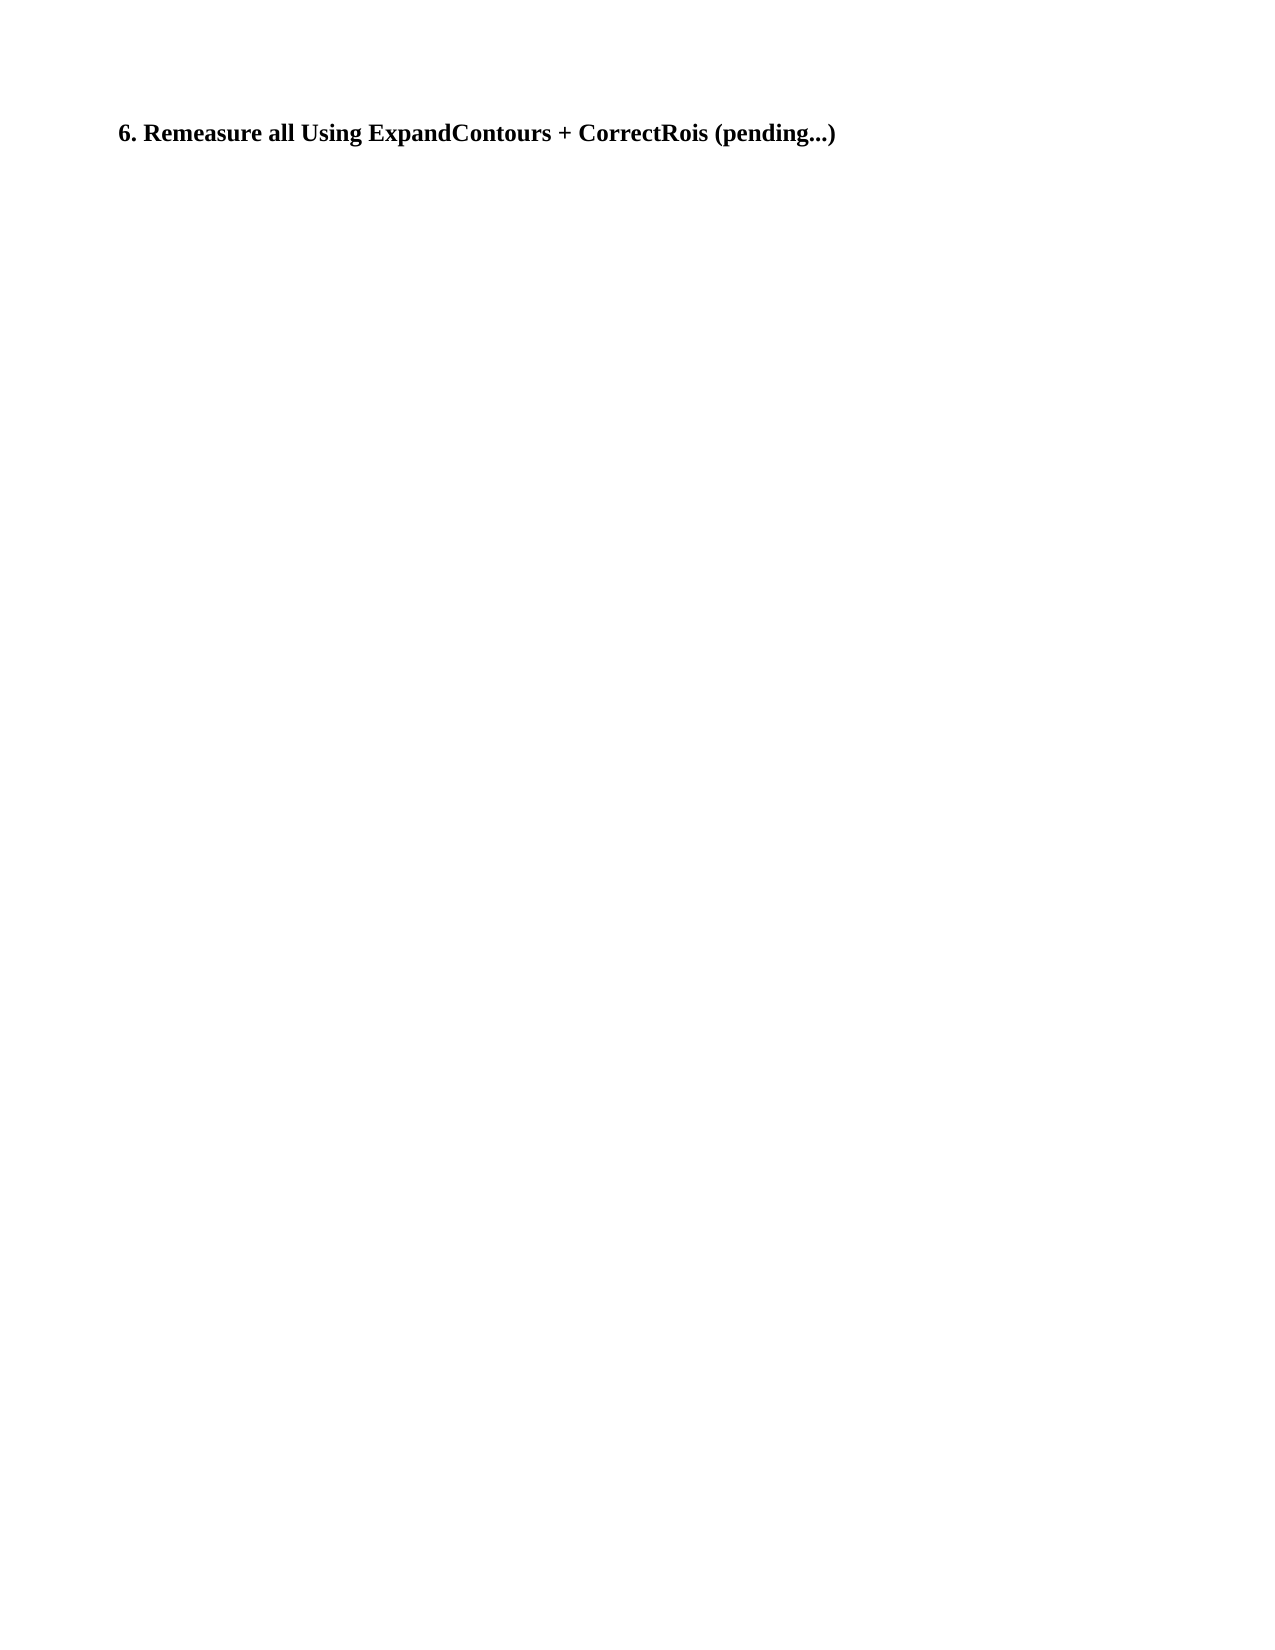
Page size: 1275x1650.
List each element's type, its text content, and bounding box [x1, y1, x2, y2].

text 6. Remeasure all Using ExpandContours + CorrectRois (pending...) [118, 118, 1157, 147]
